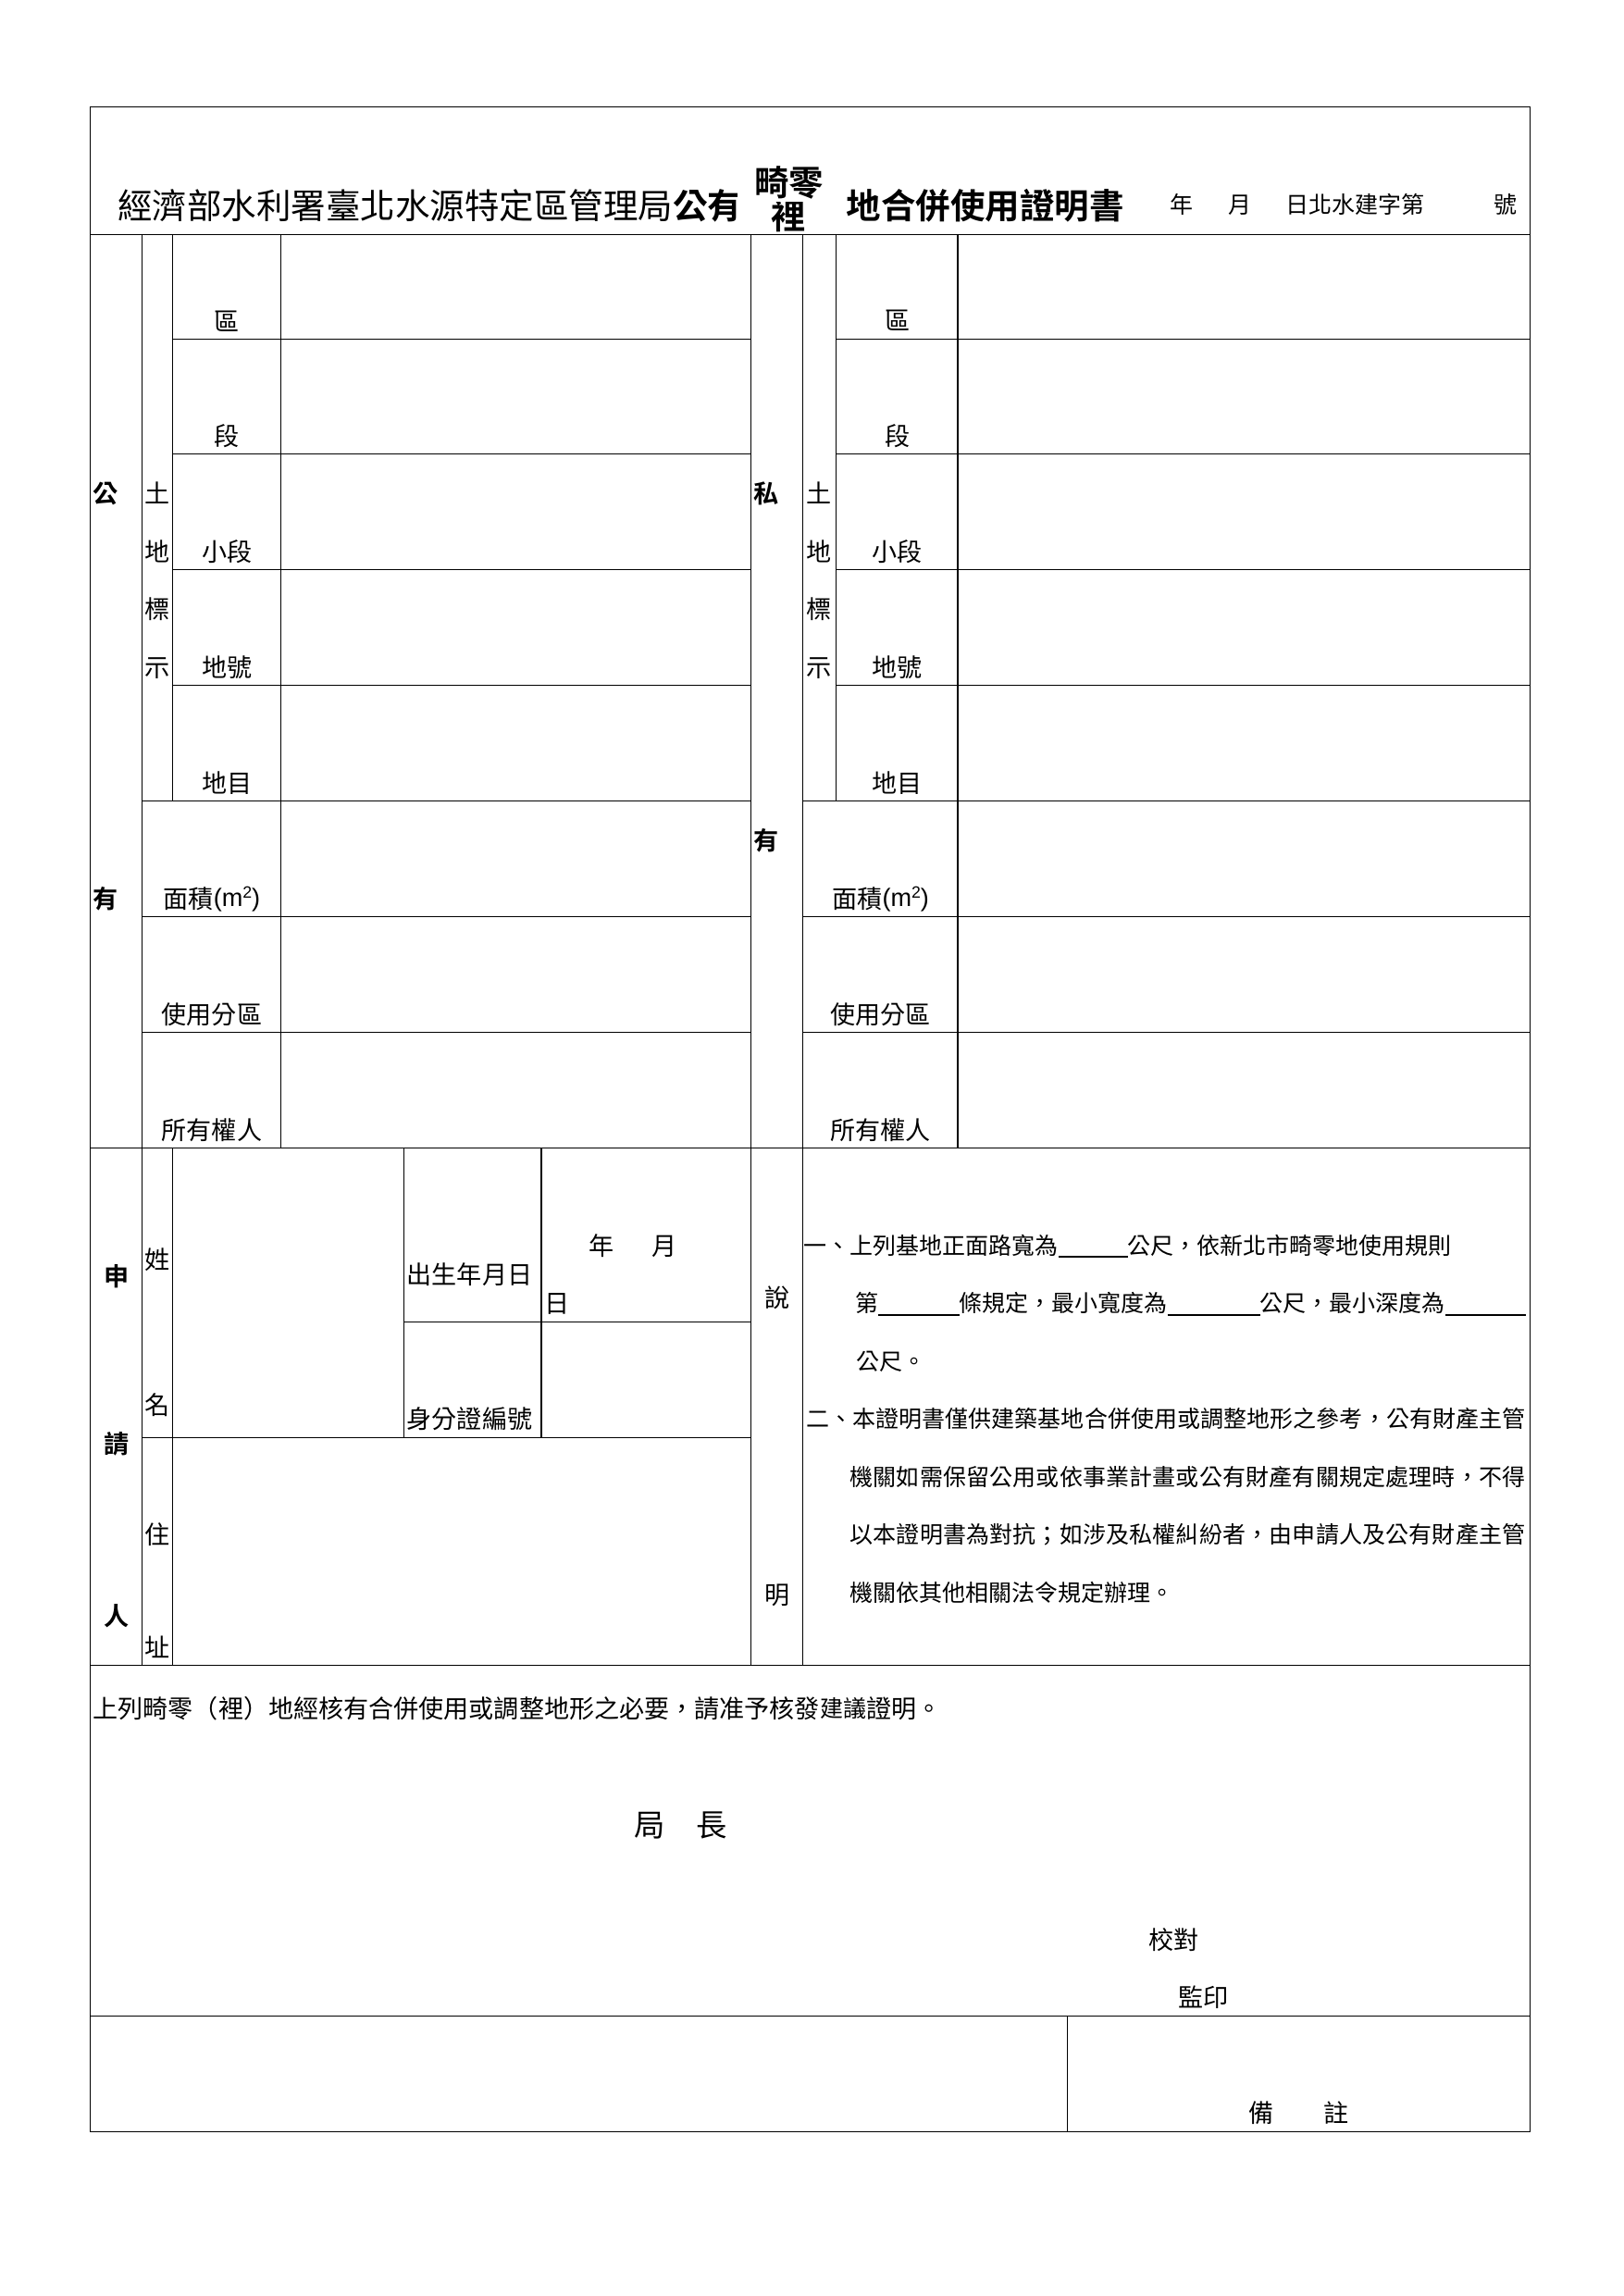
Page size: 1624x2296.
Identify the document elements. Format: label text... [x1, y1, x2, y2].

table_cell 上列畸零（裡）地經核有合併使用或調整地形之必要，請准予核發建議證明。 局 長 校對 監印 [91, 1666, 1530, 2016]
table_cell 私 有 [751, 235, 802, 1148]
table_cell [959, 570, 1530, 685]
table_cell 使用分區 [803, 917, 957, 1032]
table_cell 出生年月日 [404, 1148, 540, 1322]
table_cell [281, 454, 750, 569]
table_cell [959, 917, 1530, 1032]
table_cell 使用分區 [143, 917, 280, 1032]
table_cell 備 註 [1068, 2017, 1530, 2131]
table_cell 段 [173, 340, 280, 453]
table_cell 姓 名 [143, 1148, 172, 1437]
table_cell 年 月 日 [542, 1148, 750, 1322]
table_cell [281, 1033, 750, 1148]
table_cell [959, 340, 1530, 453]
table_cell [281, 340, 750, 453]
table_cell 一、上列基地正面路寬為 公尺，依新北市畸零地使用規則 第 條規定，最小寬度為 公尺，最小深度為 公尺。 二、本證明書僅供建築基地合併使用或調整地形之參考，公有財產主管機關如需保留公用或依事業計畫或公有財產有關規定處理時，不得以本證明書為對抗；如涉及私權糾紛者，由申請人及公有財產主管機關依其他相關法令規定辦理。 [803, 1148, 1530, 1665]
table_cell 地目 [173, 686, 280, 800]
table_cell 身分證編號 [404, 1322, 540, 1437]
table_cell 地號 [837, 570, 957, 685]
table_cell 面積(m2) [803, 801, 957, 916]
table_cell [173, 1438, 750, 1665]
table_cell [91, 2017, 1067, 2131]
table_cell 住 址 [143, 1438, 172, 1665]
table_cell [281, 917, 750, 1032]
table_cell [173, 1148, 403, 1437]
table_cell 所有權人 [803, 1033, 957, 1148]
table_cell [959, 1033, 1530, 1148]
table_cell 地目 [837, 686, 957, 800]
table_cell [542, 1322, 750, 1437]
table_cell [281, 686, 750, 800]
table_header 經濟部水利署臺北水源特定區管理局公有 地合併使用證明書 年 月 日北水建字第 號 [91, 107, 1530, 234]
table_cell 土 地 標 示 [803, 235, 836, 800]
table_cell 公 有 [91, 235, 142, 1148]
table_cell 小段 [837, 454, 957, 569]
table_cell 所有權人 [143, 1033, 280, 1148]
table_cell [281, 235, 750, 339]
table_cell 土 地 標 示 [143, 235, 172, 800]
table_cell [959, 235, 1530, 339]
table_cell 區 [837, 235, 957, 339]
table_cell 地號 [173, 570, 280, 685]
table_cell 說 明 [751, 1148, 802, 1665]
table_cell 小段 [173, 454, 280, 569]
table_cell 面積(m2) [143, 801, 280, 916]
table_cell 申 請 人 [91, 1148, 142, 1665]
table_cell [959, 686, 1530, 800]
table_cell [959, 454, 1530, 569]
table_cell [281, 801, 750, 916]
table_cell 段 [837, 340, 957, 453]
table_cell [959, 801, 1530, 916]
table_cell [281, 570, 750, 685]
table_cell 區 [173, 235, 280, 339]
